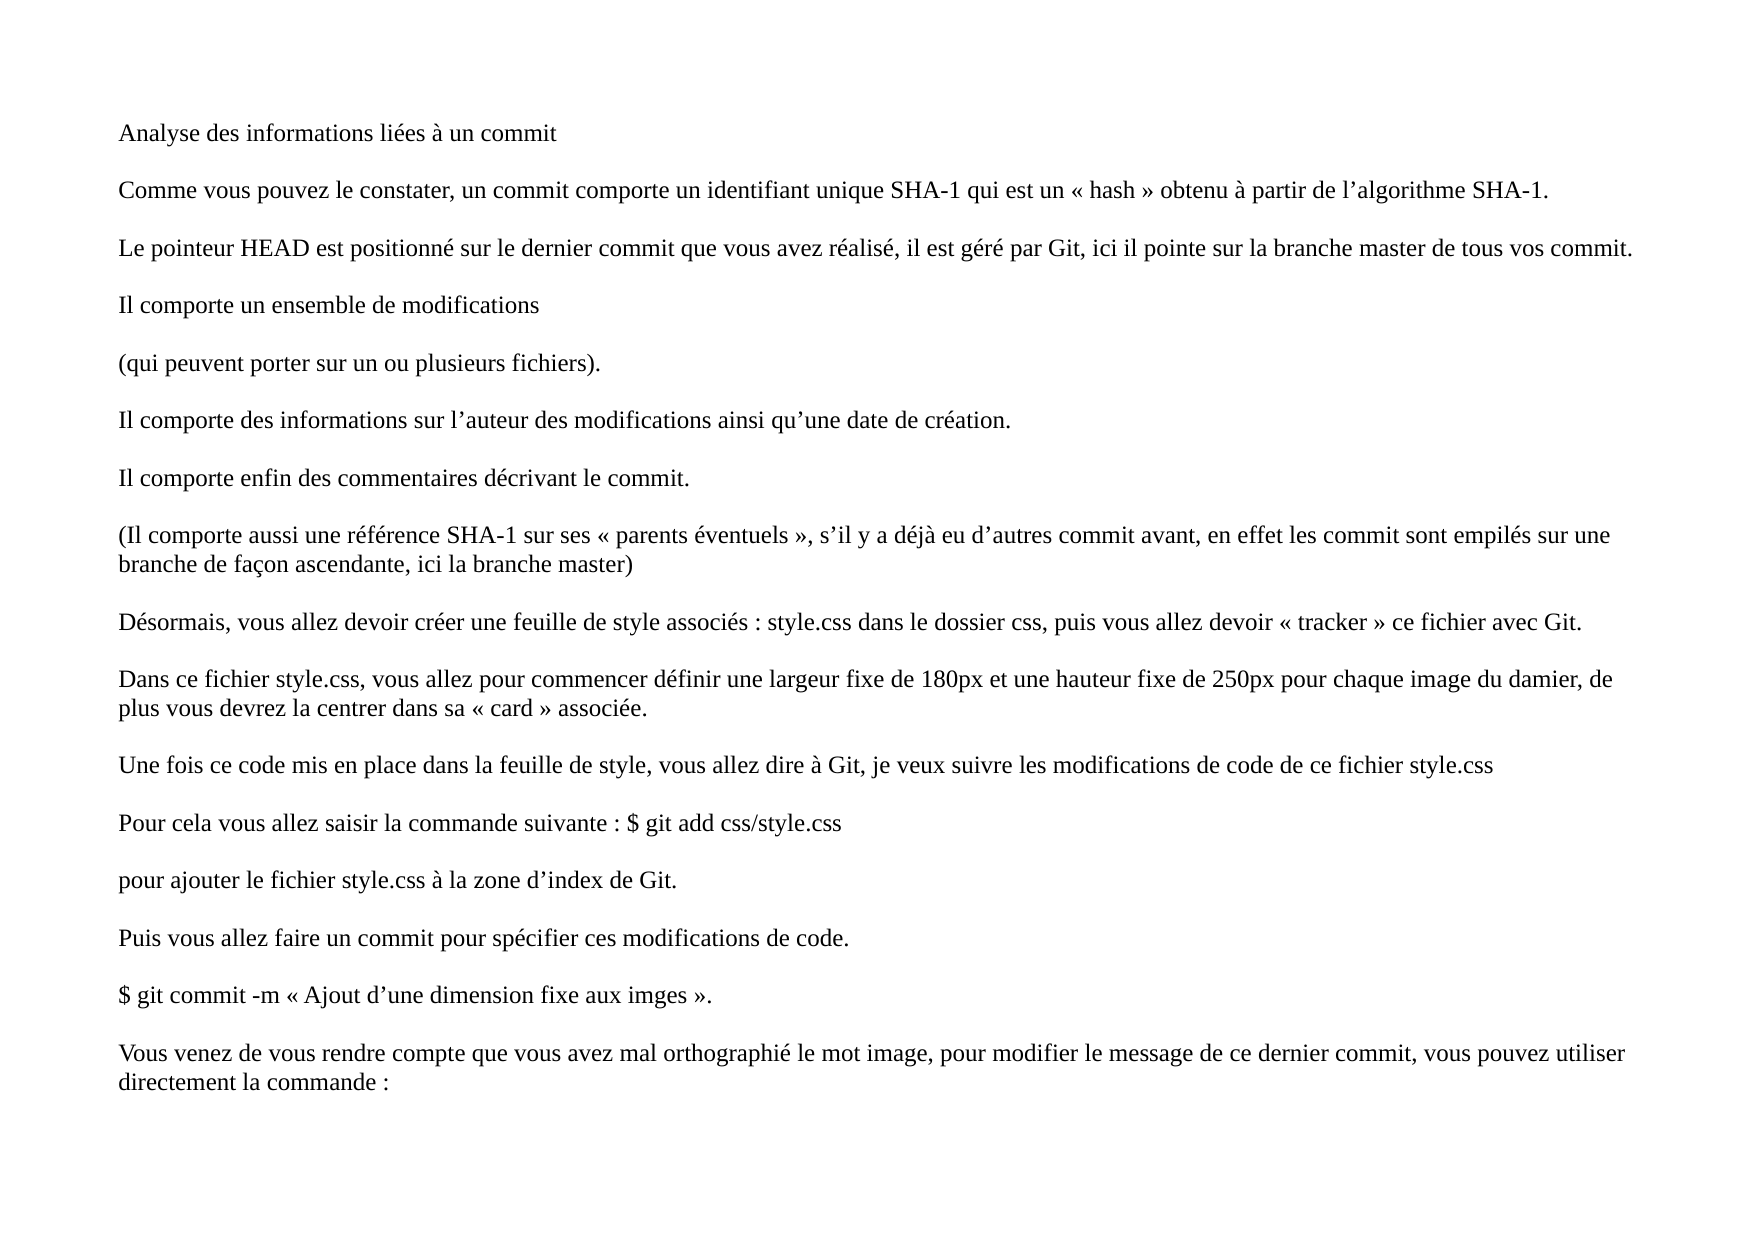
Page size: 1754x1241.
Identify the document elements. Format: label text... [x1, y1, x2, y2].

text $ git commit -m « Ajout d’une dimension fixe aux imges ». [118, 981, 1636, 1009]
text (qui peuvent porter sur un ou plusieurs fichiers). [118, 348, 1636, 377]
text Pour cela vous allez saisir la commande suivante : $ git add css/style.css [118, 808, 1636, 837]
text Une fois ce code mis en place dans la feuille de style, vous allez dire à Git, je veux suivre les modifications de code de ce fichier style.css [118, 751, 1636, 779]
text Comme vous pouvez le constater, un commit comporte un identifiant unique SHA-1 qui est un « hash » obtenu à partir de l’algorithme SHA-1. [118, 176, 1636, 204]
text Il comporte enfin des commentaires décrivant le commit. [118, 463, 1636, 492]
text Il comporte des informations sur l’auteur des modifications ainsi qu’une date de création. [118, 406, 1636, 434]
text Désormais, vous allez devoir créer une feuille de style associés : style.css dans le dossier css, puis vous allez devoir « tracker » ce fichier avec Git. [118, 607, 1636, 636]
text Il comporte un ensemble de modifications [118, 291, 1636, 319]
text Dans ce fichier style.css, vous allez pour commencer définir une largeur fixe de 180px et une hauteur fixe de 250px pour chaque image du damier, de plus vous devrez la centrer dans sa « card » associée. [118, 664, 1636, 722]
text Analyse des informations liées à un commit [118, 118, 1636, 147]
text Le pointeur HEAD est positionné sur le dernier commit que vous avez réalisé, il est géré par Git, ici il pointe sur la branche master de tous vos commit. [118, 233, 1636, 262]
text Vous venez de vous rendre compte que vous avez mal orthographié le mot image, pour modifier le message de ce dernier commit, vous pouvez utiliser directement la commande : [118, 1038, 1636, 1096]
text Puis vous allez faire un commit pour spécifier ces modifications de code. [118, 923, 1636, 952]
text (Il comporte aussi une référence SHA-1 sur ses « parents éventuels », s’il y a déjà eu d’autres commit avant, en effet les commit sont empilés sur une branche de façon ascendante, ici la branche master) [118, 521, 1636, 578]
text pour ajouter le fichier style.css à la zone d’index de Git. [118, 866, 1636, 894]
